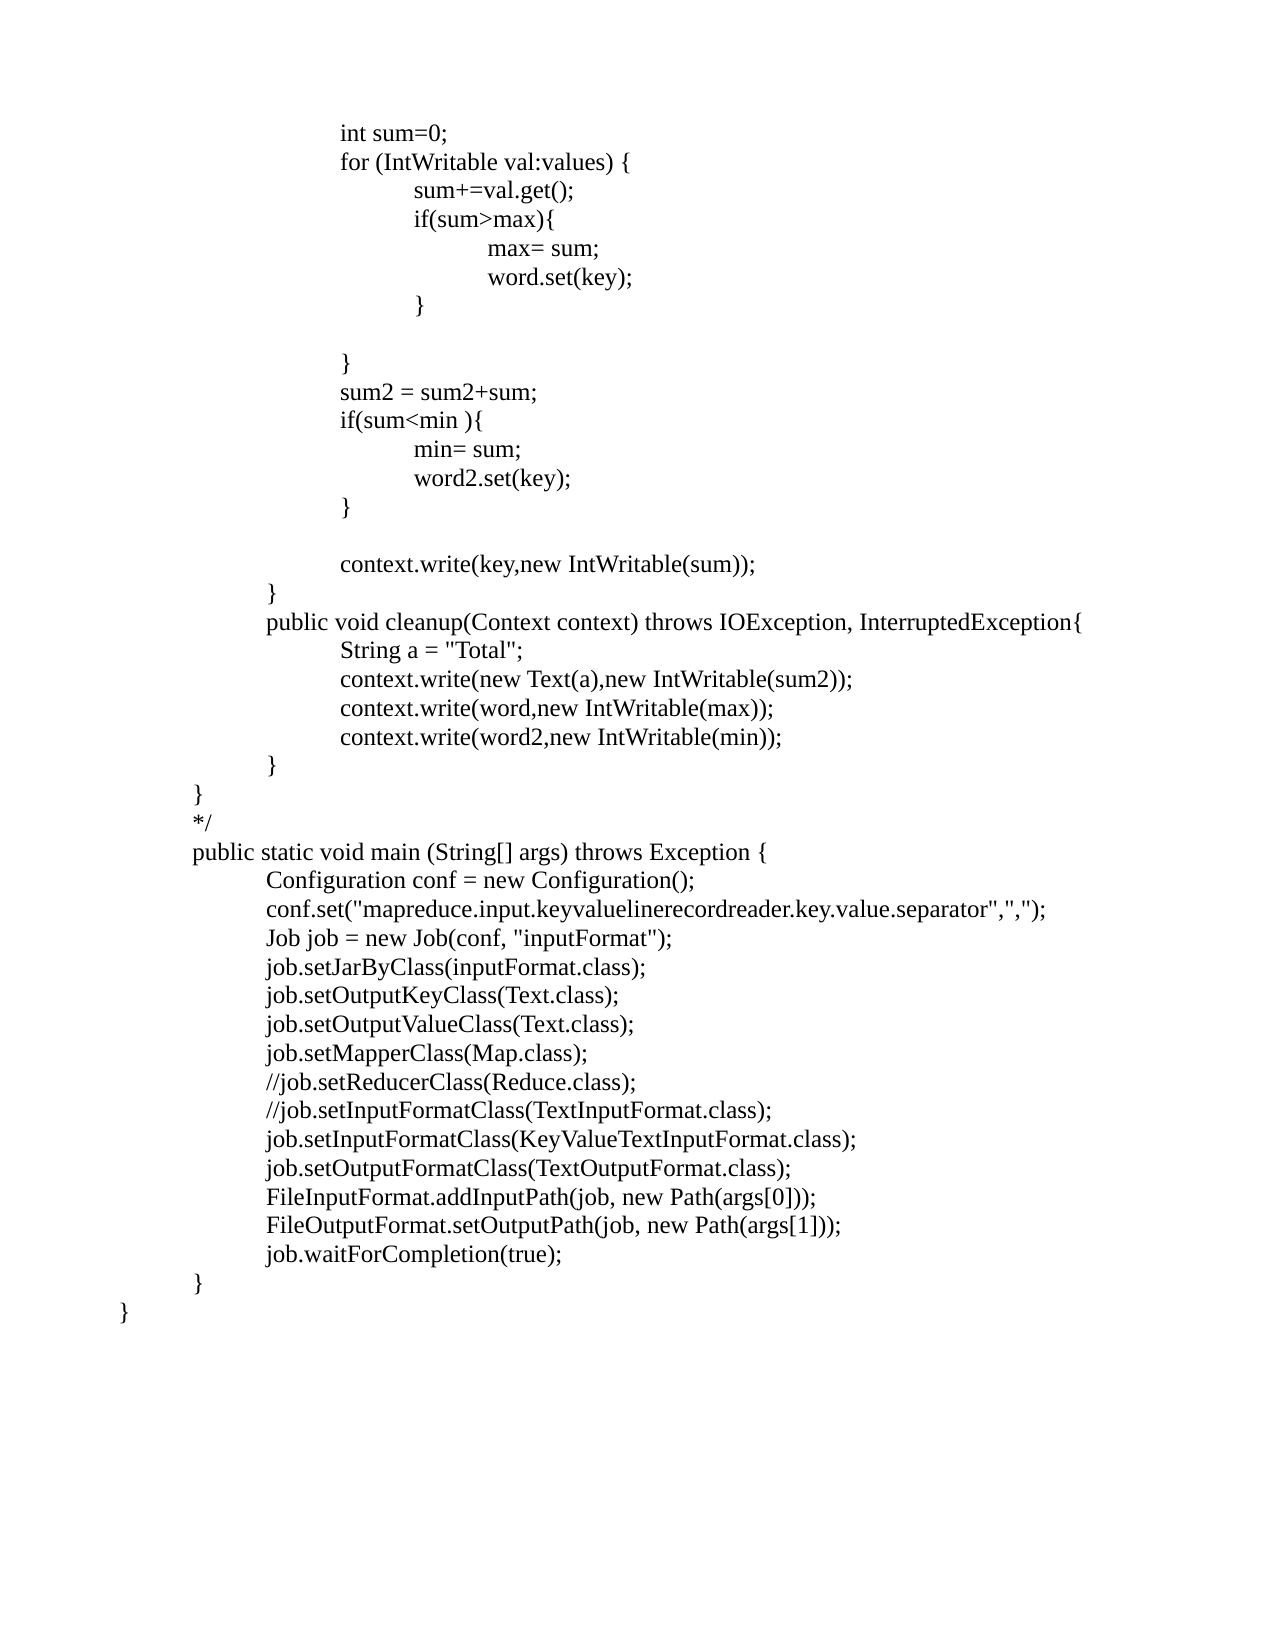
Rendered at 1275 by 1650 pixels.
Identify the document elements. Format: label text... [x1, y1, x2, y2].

text word2.set(key); [118, 463, 1157, 492]
text sum2 = sum2+sum; [118, 377, 1157, 406]
text job.setOutputValueClass(Text.class); [118, 1009, 1157, 1038]
text job.setInputFormatClass(KeyValueTextInputFormat.class); [118, 1124, 1157, 1153]
text } [118, 1297, 1157, 1326]
text job.setOutputKeyClass(Text.class); [118, 981, 1157, 1009]
text FileOutputFormat.setOutputPath(job, new Path(args[1])); [118, 1211, 1157, 1239]
text FileInputFormat.addInputPath(job, new Path(args[0])); [118, 1182, 1157, 1211]
text int sum=0; [118, 118, 1157, 147]
text context.write(word,new IntWritable(max)); [118, 693, 1157, 722]
text context.write(new Text(a),new IntWritable(sum2)); [118, 664, 1157, 693]
text if(sum>max){ [118, 204, 1157, 233]
text } [118, 1268, 1157, 1297]
text Configuration conf = new Configuration(); [118, 866, 1157, 894]
text context.write(key,new IntWritable(sum)); [118, 549, 1157, 578]
text job.setOutputFormatClass(TextOutputFormat.class); [118, 1153, 1157, 1182]
text } [118, 578, 1157, 607]
text job.setMapperClass(Map.class); [118, 1038, 1157, 1067]
text */ [118, 808, 1157, 837]
text Job job = new Job(conf, "inputFormat"); [118, 923, 1157, 952]
text job.setJarByClass(inputFormat.class); [118, 952, 1157, 981]
text public void cleanup(Context context) throws IOException, InterruptedException{ [118, 607, 1157, 636]
text conf.set("mapreduce.input.keyvaluelinerecordreader.key.value.separator",","); [118, 894, 1157, 923]
text public static void main (String[] args) throws Exception { [118, 837, 1157, 866]
text job.waitForCompletion(true); [118, 1239, 1157, 1268]
text //job.setInputFormatClass(TextInputFormat.class); [118, 1096, 1157, 1124]
text sum+=val.get(); [118, 176, 1157, 204]
text } [118, 348, 1157, 377]
text max= sum; [118, 233, 1157, 262]
text } [118, 751, 1157, 779]
text //job.setReducerClass(Reduce.class); [118, 1067, 1157, 1096]
text } [118, 779, 1157, 808]
text context.write(word2,new IntWritable(min)); [118, 722, 1157, 751]
text if(sum<min ){ [118, 406, 1157, 434]
text String a = "Total"; [118, 636, 1157, 664]
text min= sum; [118, 434, 1157, 463]
text word.set(key); [118, 262, 1157, 291]
text for (IntWritable val:values) { [118, 147, 1157, 176]
text } [118, 492, 1157, 521]
text } [118, 291, 1157, 319]
